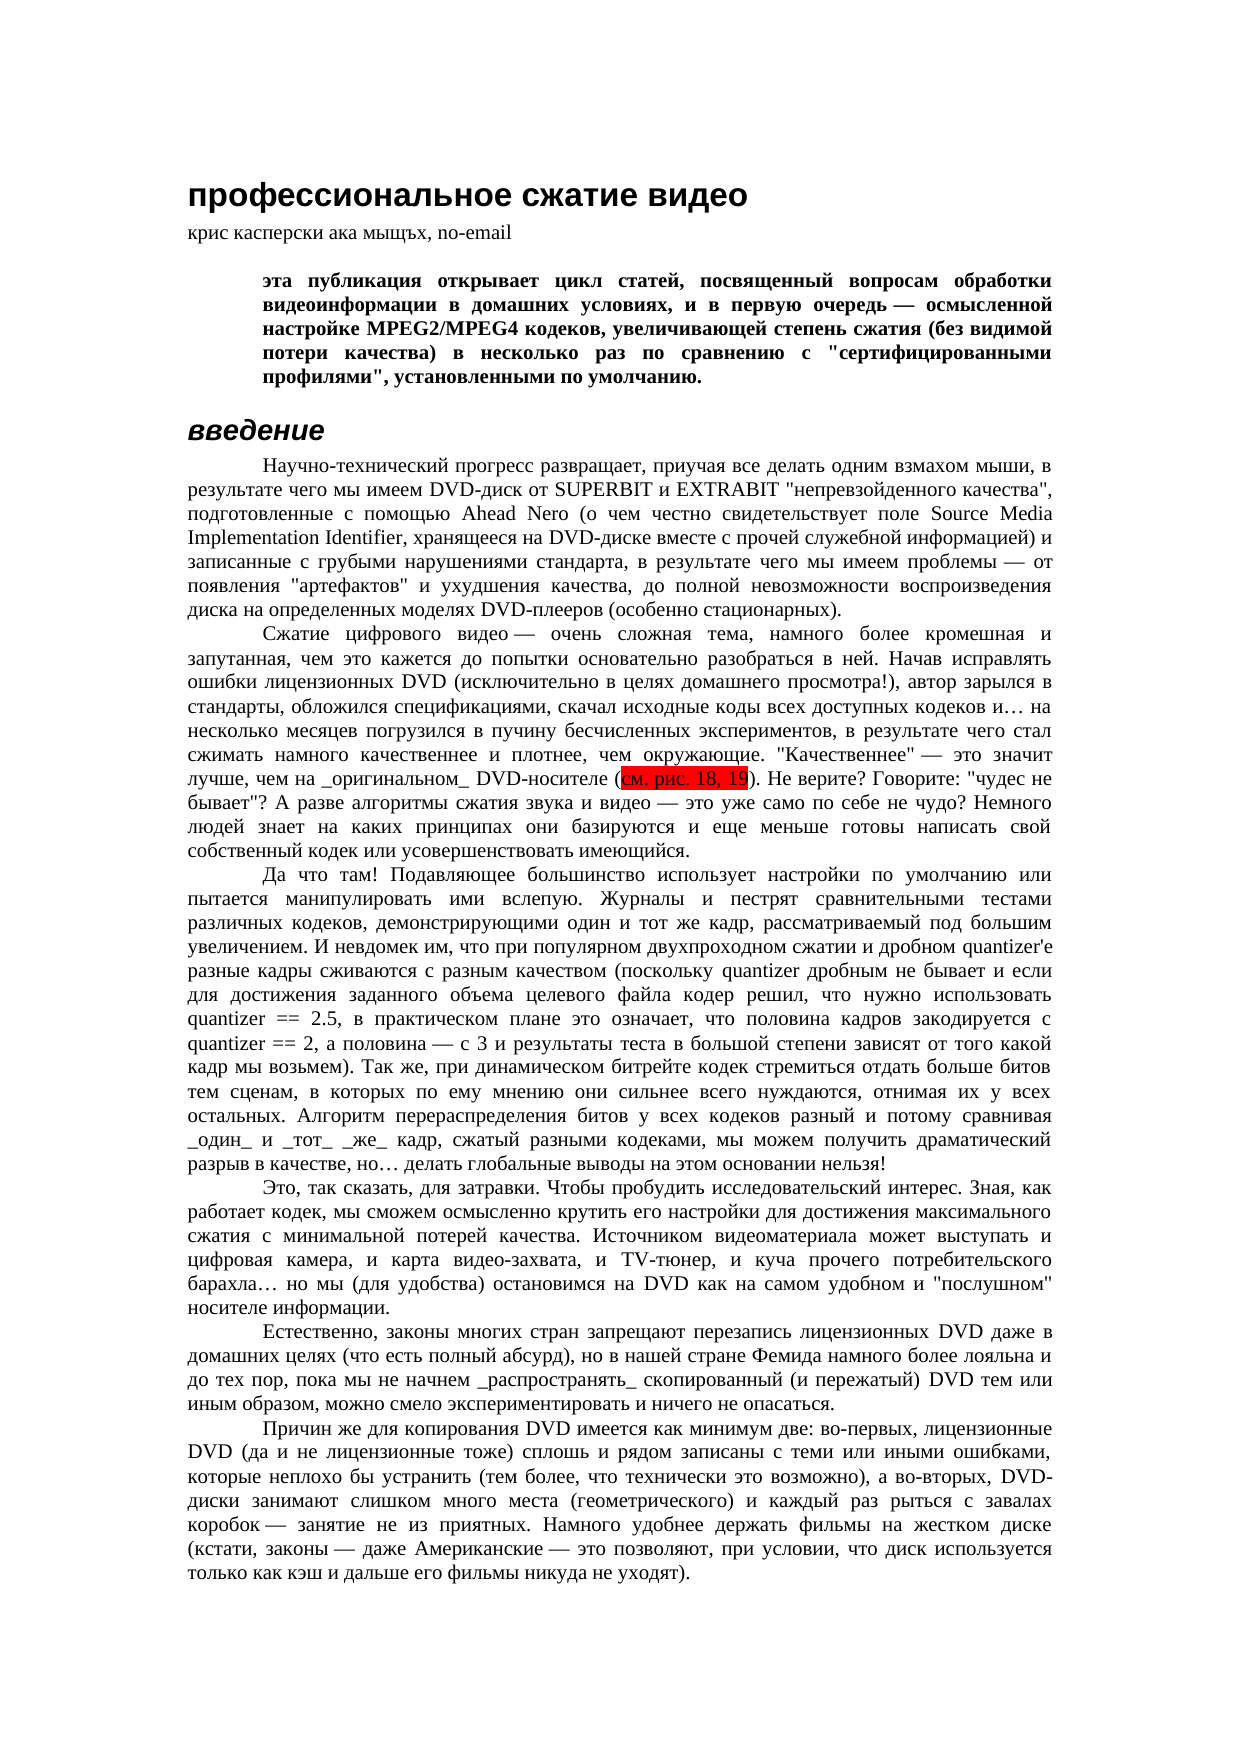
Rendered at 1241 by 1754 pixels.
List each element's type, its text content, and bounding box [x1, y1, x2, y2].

text крис касперски ака мыщъх, no-email [187, 220, 1053, 244]
text Естественно, законы многих стран запрещают перезапись лицензионных DVD даже в домашних целях (что есть полный абсурд), но в нашей стране Фемида намного более лояльна и до тех пор, пока мы не начнем _распространять_ скопированный (и пережатый) DVD тем или иным образом, можно смело экспериментировать и ничего не опасаться. [187, 1319, 1053, 1415]
subtitle введение [187, 413, 1053, 447]
text Причин же для копирования DVD имеется как минимум две: во-первых, лицензионные DVD (да и не лицензионные тоже) сплошь и рядом записаны с теми или иными ошибками, которые неплохо бы устранить (тем более, что технически это возможно), а во-вторых, DVD-диски занимают слишком много места (геометрического) и каждый раз рыться с завалах коробок — занятие не из приятных. Намного удобнее держать фильмы на жестком диске (кстати, законы — даже Американские — это позволяют, при условии, что диск используется только как кэш и дальше его фильмы никуда не уходят). [187, 1415, 1053, 1584]
subtitle профессиональное сжатие видео [187, 175, 1053, 213]
text эта публикация открывает цикл статей, посвященный вопросам обработки видеоинформации в домашних условиях, и в первую очередь — осмысленной настройке MPEG2/MPEG4 кодеков, увеличивающей степень сжатия (без видимой потери качества) в несколько раз по сравнению с "сертифицированными профилями", установленными по умолчанию. [262, 268, 1053, 388]
text Научно-технический прогресс развращает, приучая все делать одним взмахом мыши, в результате чего мы имеем DVD-диск от SUPERBIT и EXTRABIT "непревзойденного качества", подготовленные с помощью Ahead Nero (о чем честно свидетельствует поле Source Media Implementation Identifier, хранящееся на DVD-диске вместе с прочей служебной информацией) и записанные с грубыми нарушениями стандарта, в результате чего мы имеем проблемы — от появления "артефактов" и ухудшения качества, до полной невозможности воспроизведения диска на определенных моделях DVD-плееров (особенно стационарных). [187, 453, 1053, 621]
text Да что там! Подавляющее большинство использует настройки по умолчанию или пытается манипулировать ими вслепую. Журналы и пестрят сравнительными тестами различных кодеков, демонстрирующими один и тот же кадр, рассматриваемый под большим увеличением. И невдомек им, что при популярном двухпроходном сжатии и дробном quantizer'e разные кадры сживаются с разным качеством (поскольку quantizer дробным не бывает и если для достижения заданного объема целевого файла кодер решил, что нужно использовать quantizer == 2.5, в практическом плане это означает, что половина кадров закодируется с quantizer == 2, а половина — с 3 и результаты теста в большой степени зависят от того какой кадр мы возьмем). Так же, при динамическом битрейте кодек стремиться отдать больше битов тем сценам, в которых по ему мнению они сильнее всего нуждаются, отнимая их у всех остальных. Алгоритм перераспределения битов у всех кодеков разный и потому сравнивая _один_ и _тот_ _же_ кадр, сжатый разными кодеками, мы можем получить драматический разрыв в качестве, но… делать глобальные выводы на этом основании нельзя! [187, 862, 1053, 1175]
text Это, так сказать, для затравки. Чтобы пробудить исследовательский интерес. Зная, как работает кодек, мы сможем осмысленно крутить его настройки для достижения максимального сжатия с минимальной потерей качества. Источником видеоматериала может выступать и цифровая камера, и карта видео-захвата, и TV-тюнер, и куча прочего потребительского барахла… но мы (для удобства) остановимся на DVD как на самом удобном и "послушном" носителе информации. [187, 1175, 1053, 1319]
text Сжатие цифрового видео — очень сложная тема, намного более кромешная и запутанная, чем это кажется до попытки основательно разобраться в ней. Начав исправлять ошибки лицензионных DVD (исключительно в целях домашнего просмотра!), автор зарылся в стандарты, обложился спецификациями, скачал исходные коды всех доступных кодеков и… на несколько месяцев погрузился в пучину бесчисленных экспериментов, в результате чего стал сжимать намного качественнее и плотнее, чем окружающие. "Качественнее" — это значит лучше, чем на _оригинальном_ DVD-носителе (см. рис. 18, 19). Не верите? Говорите: "чудес не бывает"? А разве алгоритмы сжатия звука и видео — это уже само по себе не чудо? Немного людей знает на каких принципах они базируются и еще меньше готовы написать свой собственный кодек или усовершенствовать имеющийся. [187, 621, 1053, 862]
